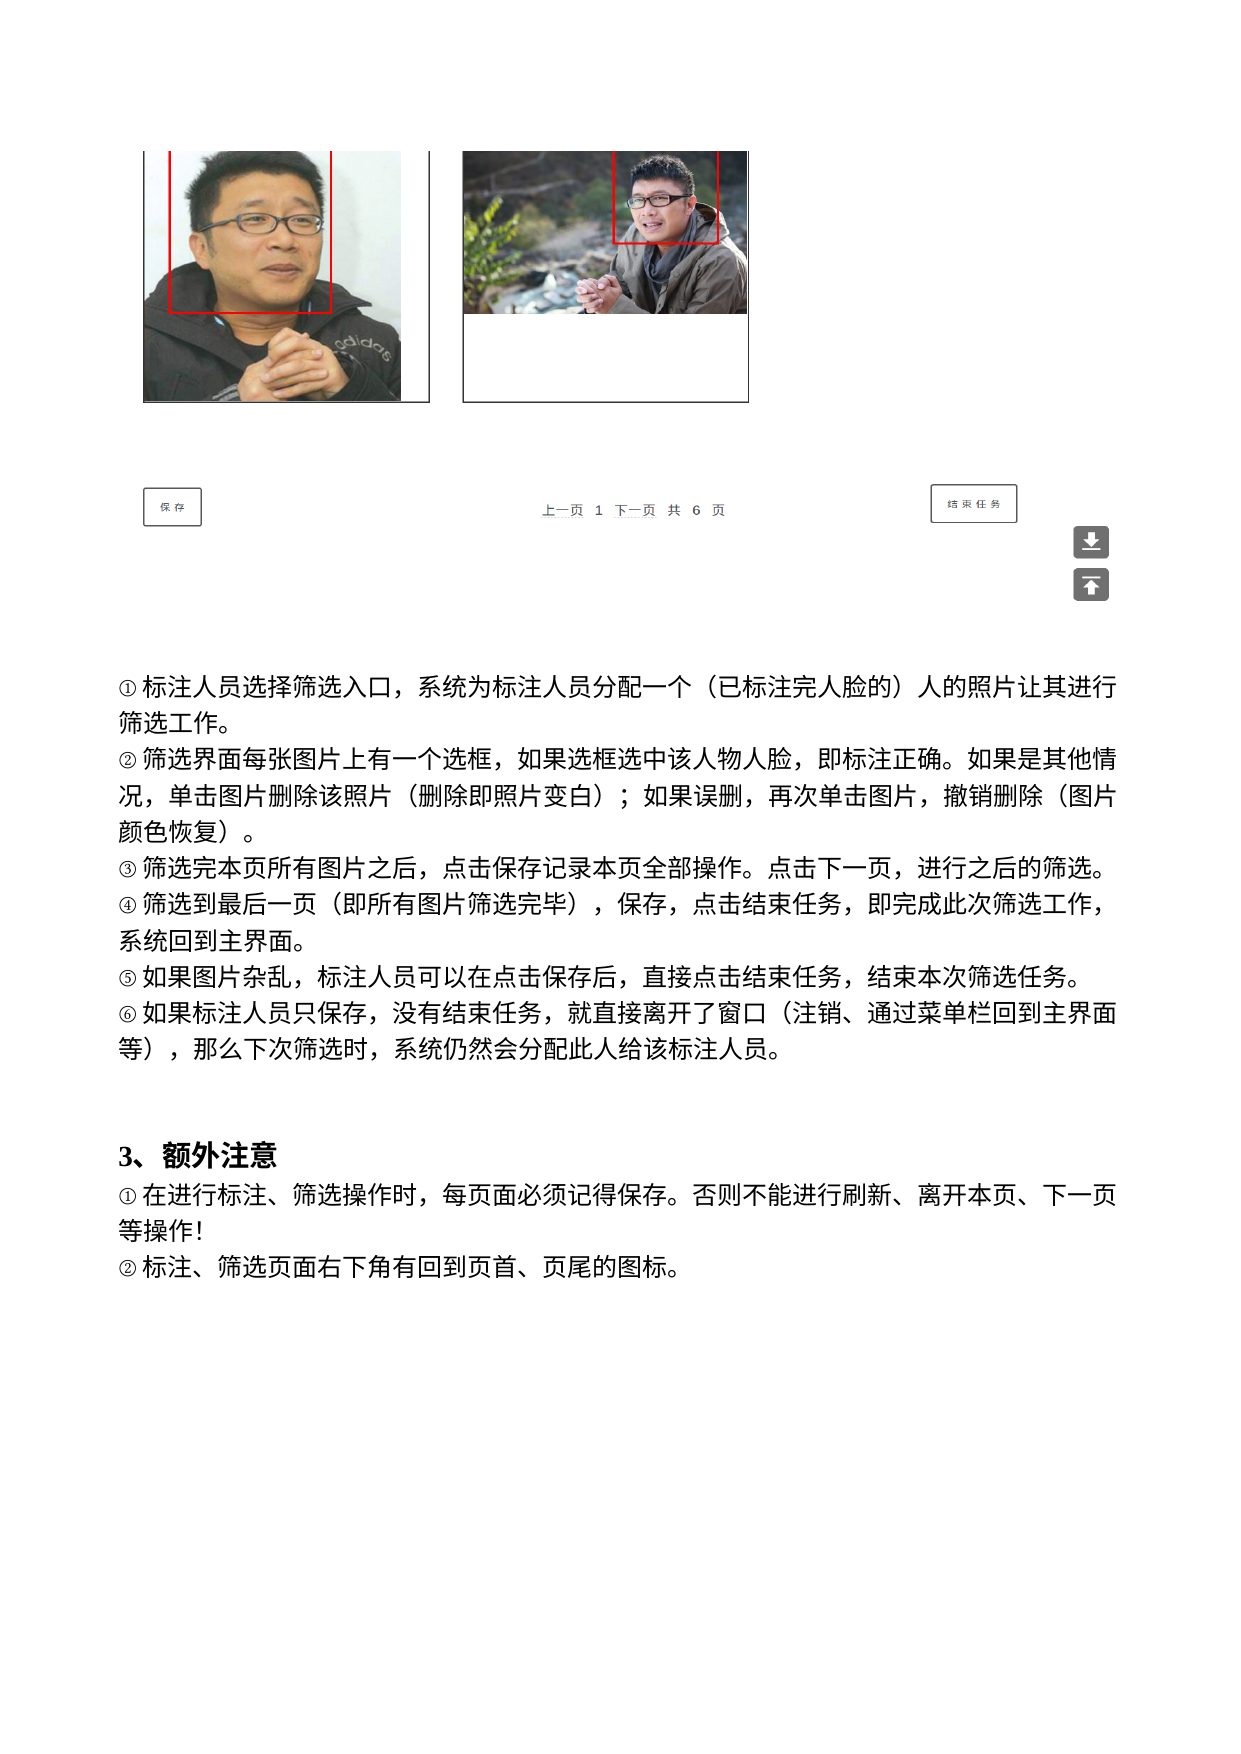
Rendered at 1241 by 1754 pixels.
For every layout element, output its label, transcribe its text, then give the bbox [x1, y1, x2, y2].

text ②筛选界面每张图片上有一个选框，如果选框选中该人物人脸，即标注正确。如果是其他情况，单击图片删除该照片（删除即照片变白）；如果误删，再次单击图片，撤销删除（图片颜色恢复）。 [118, 740, 1122, 848]
text ⑥如果标注人员只保存，没有结束任务，就直接离开了窗口（注销、通过菜单栏回到主界面等），那么下次筛选时，系统仍然会分配此人给该标注人员。 [118, 993, 1122, 1066]
picture [125, 151, 1115, 605]
text ③筛选完本页所有图片之后，点击保存记录本页全部操作。点击下一页，进行之后的筛选。 [118, 848, 1122, 885]
text ①标注人员选择筛选入口，系统为标注人员分配一个（已标注完人脸的）人的照片让其进行筛选工作。 [118, 667, 1122, 740]
text 3、额外注意 [118, 1133, 1122, 1175]
text ①在进行标注、筛选操作时，每页面必须记得保存。否则不能进行刷新、离开本页、下一页等操作！ [118, 1175, 1122, 1248]
text ⑤如果图片杂乱，标注人员可以在点击保存后，直接点击结束任务，结束本次筛选任务。 [118, 957, 1122, 993]
text ②标注、筛选页面右下角有回到页首、页尾的图标。 [118, 1248, 1122, 1284]
text ④筛选到最后一页（即所有图片筛选完毕），保存，点击结束任务，即完成此次筛选工作，系统回到主界面。 [118, 885, 1122, 957]
